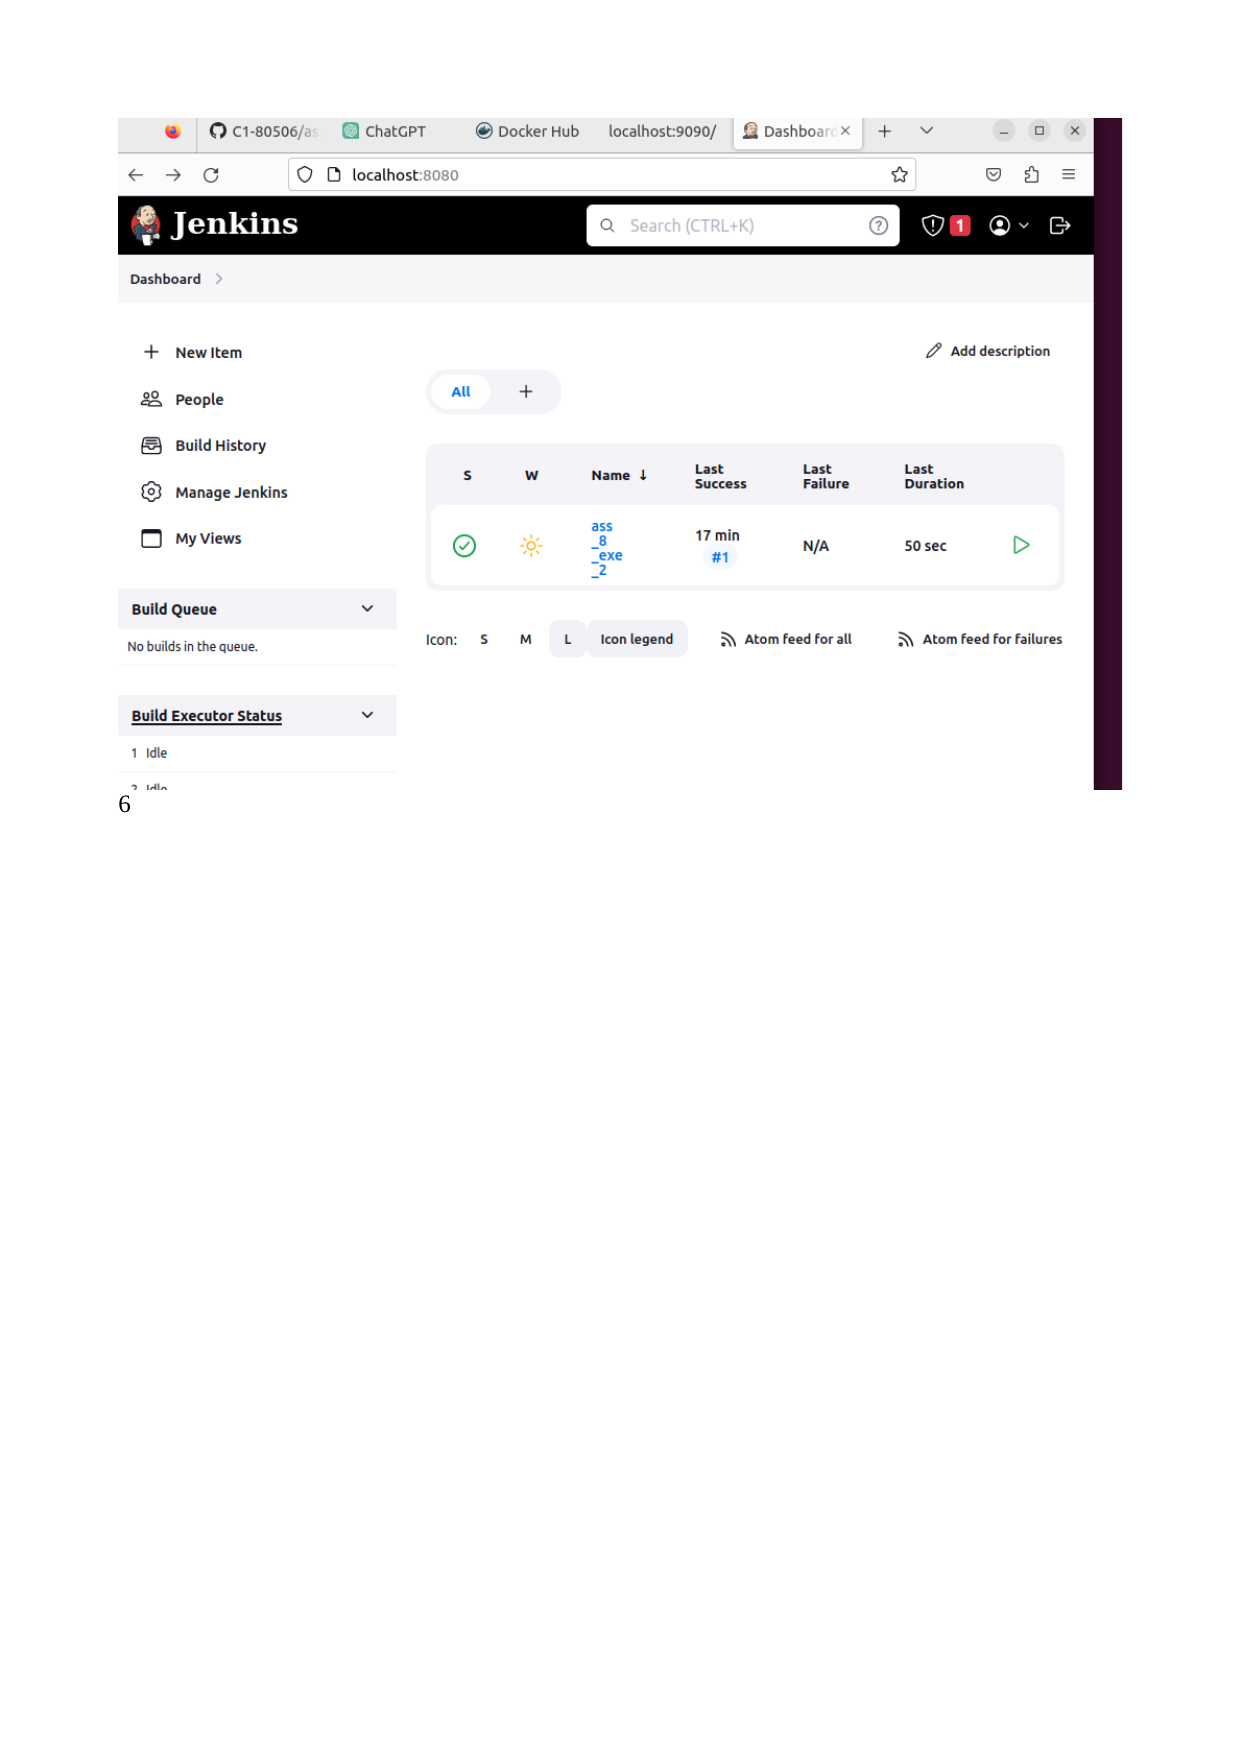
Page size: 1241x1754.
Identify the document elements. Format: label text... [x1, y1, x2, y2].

picture [118, 118, 1123, 790]
text 6 [118, 790, 1122, 818]
